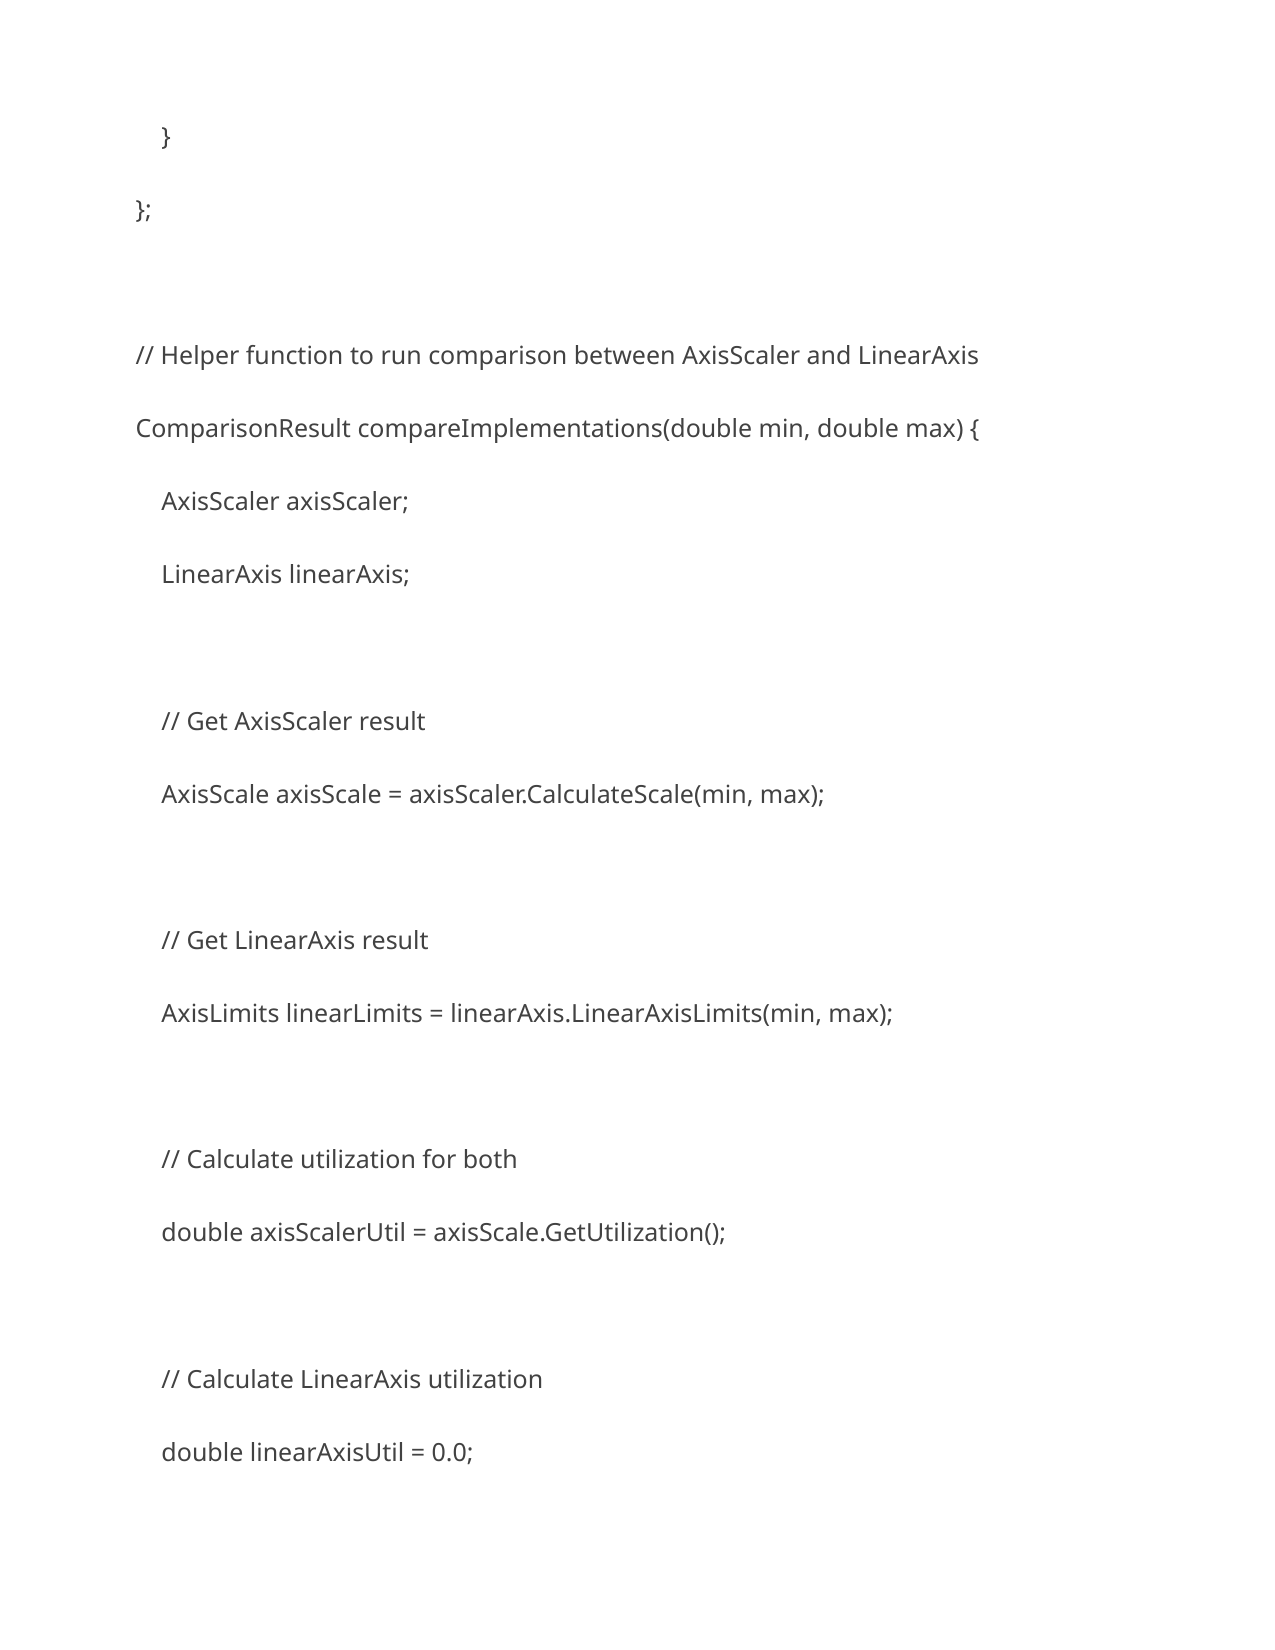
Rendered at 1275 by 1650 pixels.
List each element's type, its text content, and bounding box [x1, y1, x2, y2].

text AxisLimits linearLimits = linearAxis.LinearAxisLimits(min, max); [135, 996, 1157, 1030]
text LinearAxis linearAxis; [135, 557, 1157, 591]
text double linearAxisUtil = 0.0; [135, 1434, 1157, 1468]
text AxisScaler axisScaler; [135, 484, 1157, 518]
text double axisScalerUtil = axisScale.GetUtilization(); [135, 1215, 1157, 1249]
text // Calculate LinearAxis utilization [135, 1361, 1157, 1395]
text // Calculate utilization for both [135, 1142, 1157, 1176]
text } [135, 118, 1157, 152]
text AxisScale axisScale = axisScaler.CalculateScale(min, max); [135, 776, 1157, 810]
text }; [135, 191, 1157, 225]
text // Get AxisScaler result [135, 703, 1157, 737]
text // Get LinearAxis result [135, 922, 1157, 957]
text ComparisonResult compareImplementations(double min, double max) { [135, 411, 1157, 445]
text // Helper function to run comparison between AxisScaler and LinearAxis [135, 337, 1157, 372]
